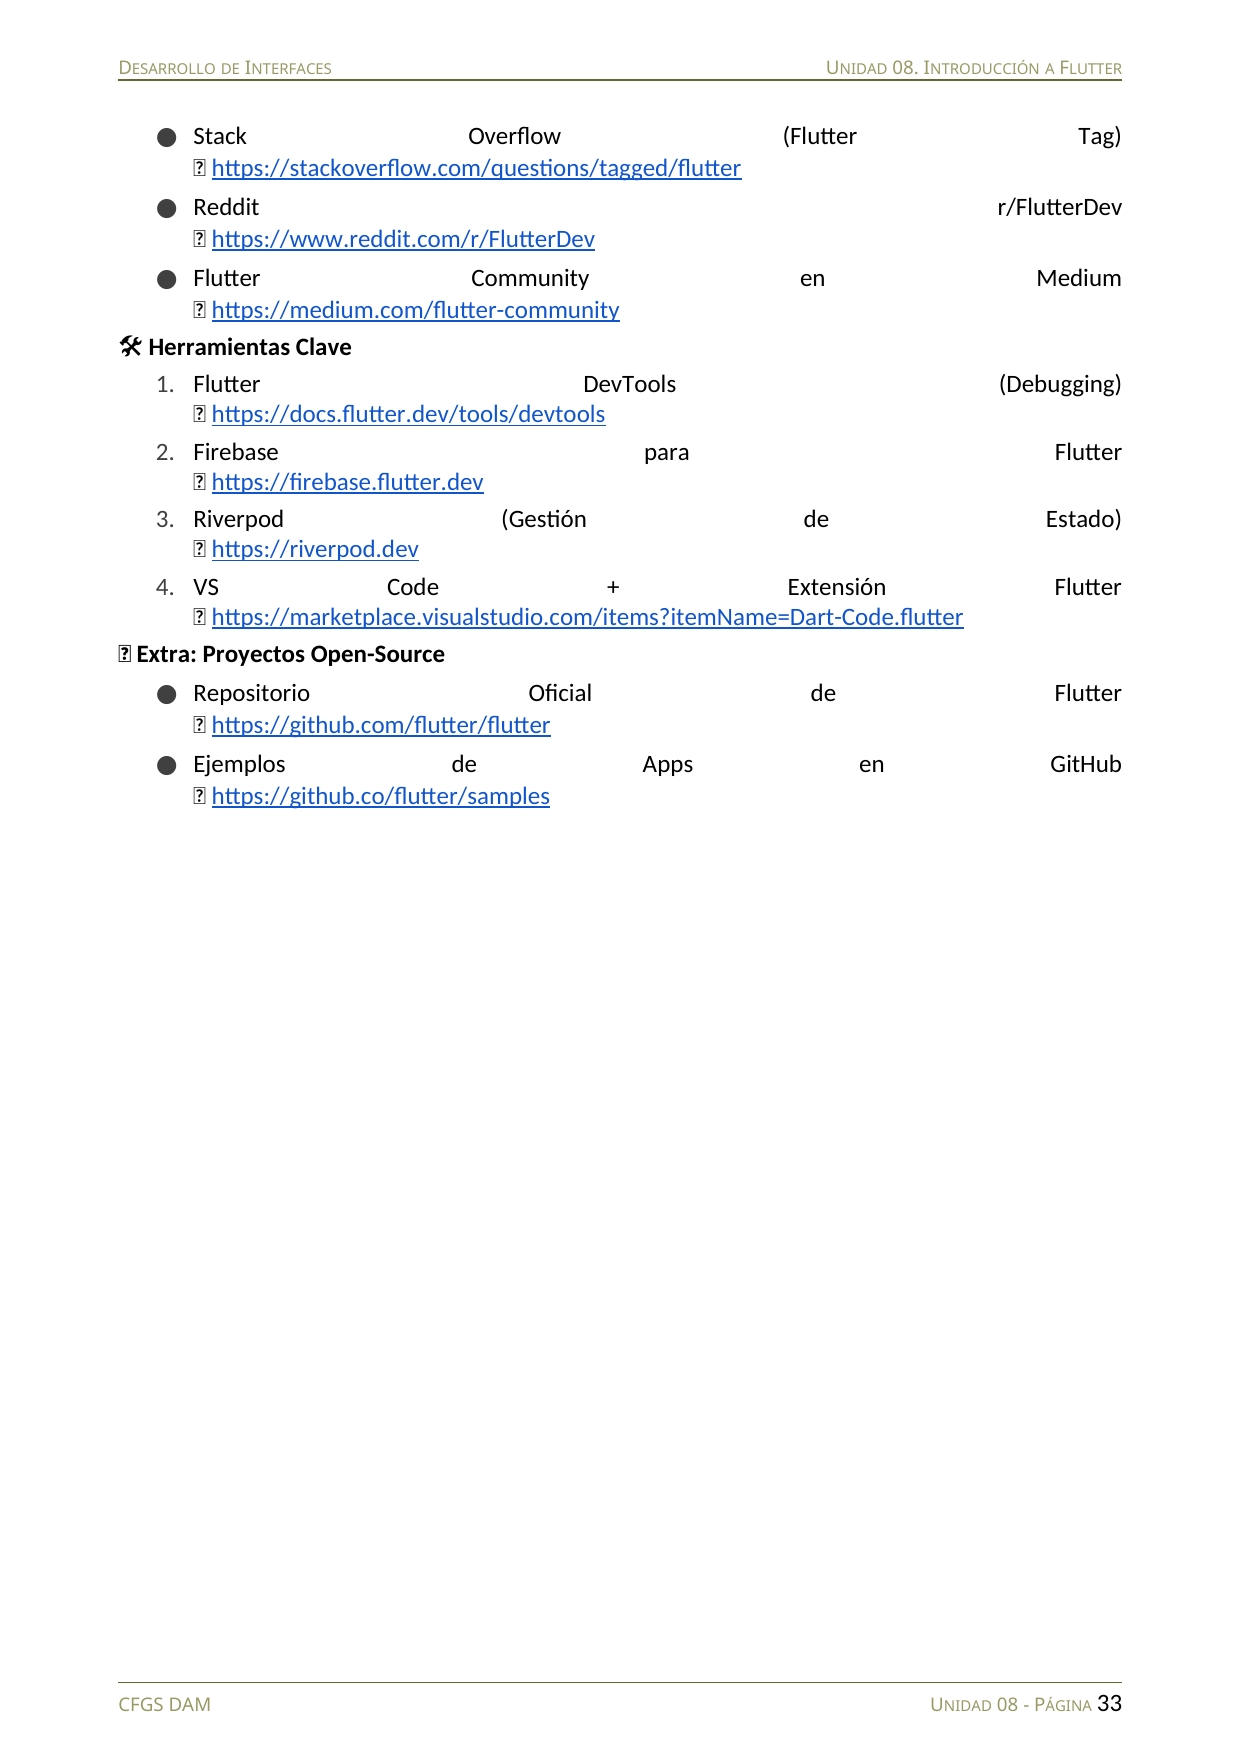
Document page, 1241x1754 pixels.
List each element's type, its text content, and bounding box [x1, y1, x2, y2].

list Flutter Community en Medium 🔗 https://medium.com/flutter-community [156, 260, 1122, 325]
list Stack Overflow (Flutter Tag) 🔗 https://stackoverflow.com/questions/tagged/flutter [156, 118, 1122, 183]
list Firebase para Flutter 🔗 https://firebase.flutter.dev [156, 436, 1122, 497]
list Reddit r/FlutterDev 🔗 https://www.reddit.com/r/FlutterDev [156, 189, 1122, 254]
list Ejemplos de Apps en GitHub 🔗 https://github.co/flutter/samples [156, 746, 1122, 811]
text 🌟 Extra: Proyectos Open-Source [118, 638, 1122, 669]
list VS Code + Extensión Flutter 🔗 https://marketplace.visualstudio.com/items?itemName=Dart-Code.flutter [156, 571, 1122, 632]
list Riverpod (Gestión de Estado) 🔗 https://riverpod.dev [156, 503, 1122, 564]
text 🛠️ Herramientas Clave [118, 331, 1122, 362]
list Flutter DevTools (Debugging) 🔗 https://docs.flutter.dev/tools/devtools [156, 368, 1122, 429]
list Repositorio Oficial de Flutter 🔗 https://github.com/flutter/flutter [156, 675, 1122, 740]
